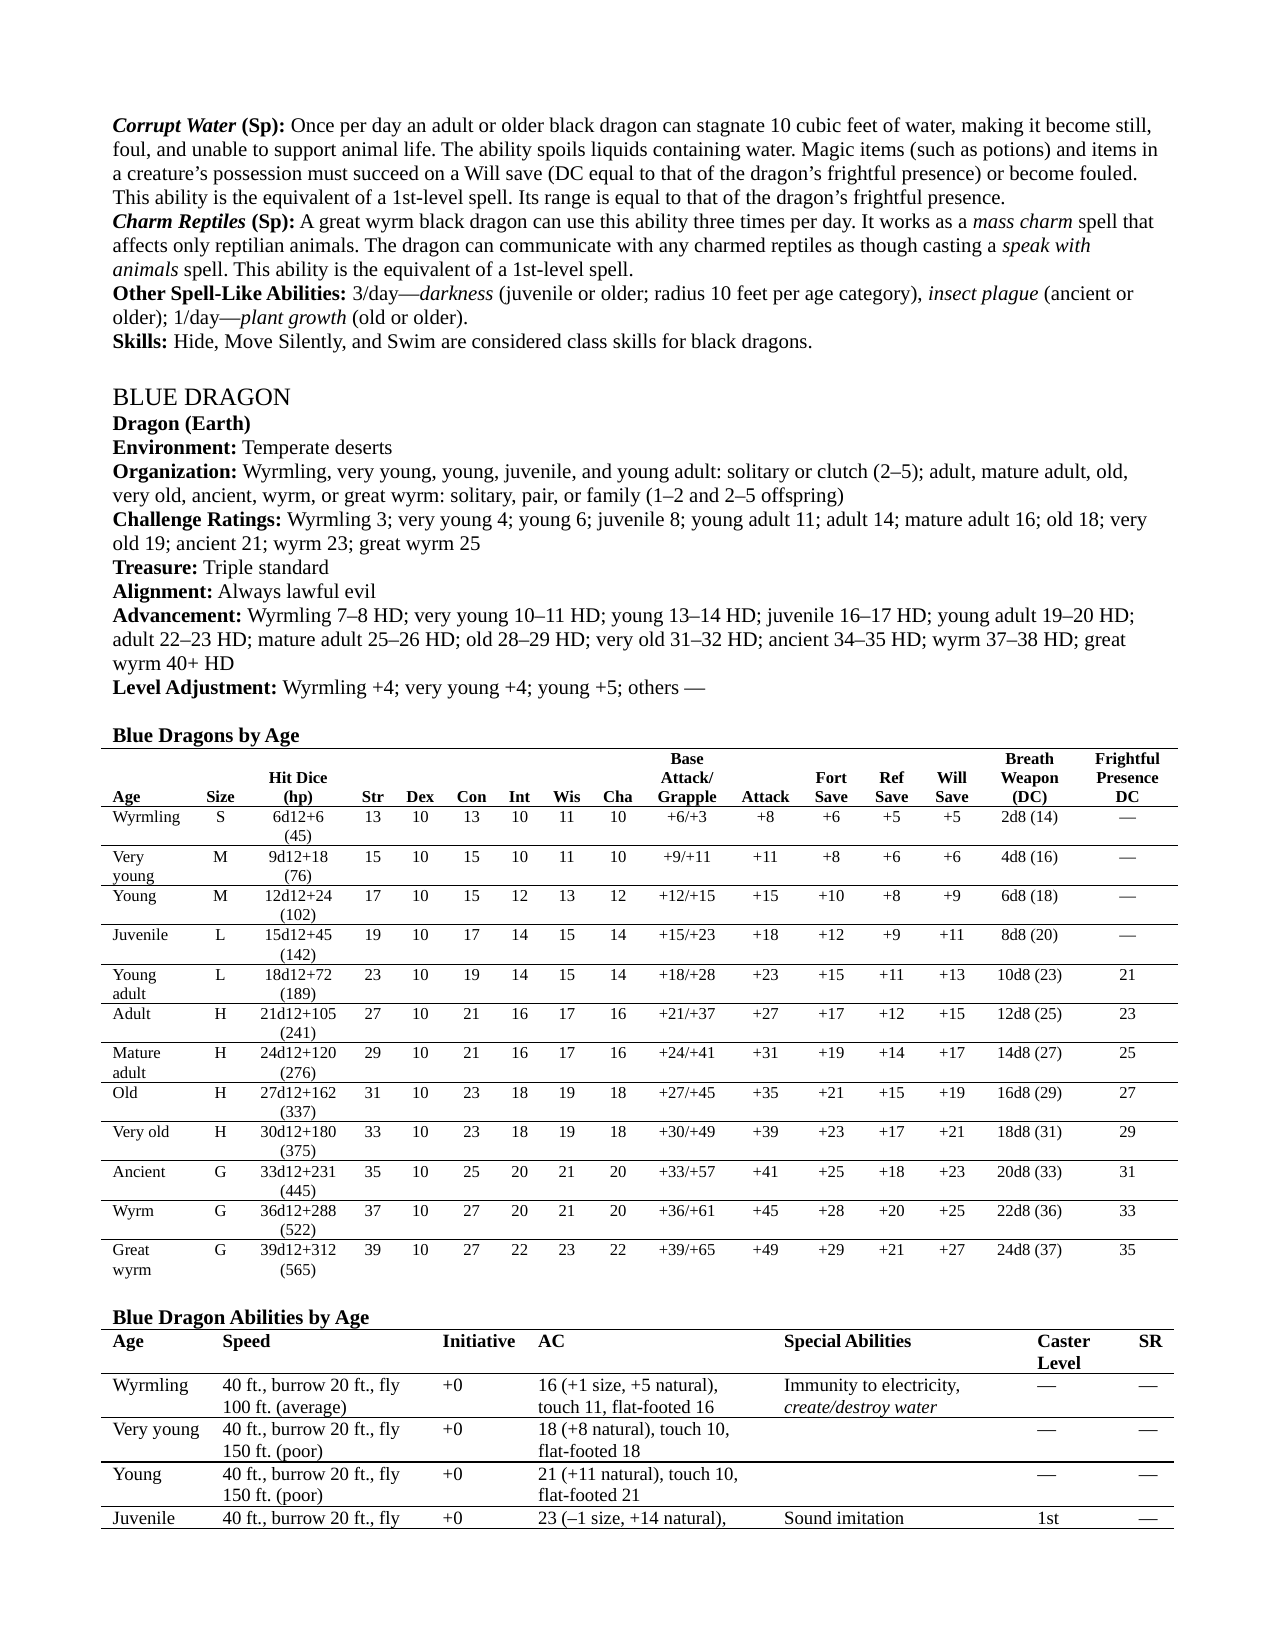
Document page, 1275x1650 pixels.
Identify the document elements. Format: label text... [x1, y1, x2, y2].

table_cell 19 [350, 925, 395, 963]
table_cell — [1077, 886, 1178, 924]
table_cell 29 [1077, 1122, 1178, 1160]
table_cell 27 [1077, 1083, 1178, 1121]
table_cell 15d12+45 (142) [246, 925, 350, 963]
table_cell 23 [350, 965, 395, 1003]
table_cell 6d12+6 (45) [246, 807, 350, 845]
table_cell — [1026, 1463, 1127, 1506]
table_cell +24/+41 [644, 1043, 730, 1082]
table_cell 27d12+162 (337) [246, 1083, 350, 1121]
table_cell Sound imitation [773, 1507, 1026, 1528]
table_cell 16 [498, 1043, 541, 1082]
table_cell Age [101, 749, 195, 806]
table_cell 10 [498, 846, 541, 885]
text Alignment: Always lawful evil [112, 579, 1162, 603]
table_cell +31 [730, 1043, 801, 1082]
table_cell +6 [801, 807, 862, 845]
table_cell 21 [541, 1161, 592, 1200]
table_cell 40 ft., burrow 20 ft., fly 150 ft. (poor) [211, 1463, 431, 1506]
table_header Blue Dragon Abilities by Age [101, 1305, 1174, 1329]
table_cell +27 [921, 1240, 982, 1278]
table_cell +17 [862, 1122, 921, 1160]
table_cell 20d8 (33) [982, 1161, 1077, 1200]
table_cell 13 [541, 886, 592, 924]
table_cell 21 (+11 natural), touch 10, flat-footed 21 [527, 1463, 773, 1506]
table_cell 10 [395, 1161, 445, 1200]
table_cell 19 [541, 1083, 592, 1121]
table_cell Con [445, 749, 497, 806]
table_cell +6 [862, 846, 921, 885]
table_cell 10 [395, 1043, 445, 1082]
table_cell +11 [862, 965, 921, 1003]
table_cell 15 [541, 925, 592, 963]
table_cell +10 [801, 886, 862, 924]
table_cell Young [101, 886, 195, 924]
table_cell +27 [730, 1004, 801, 1042]
table_cell H [195, 1083, 246, 1121]
table_cell 19 [445, 965, 497, 1003]
table_cell 33d12+231 (445) [246, 1161, 350, 1200]
table_cell 40 ft., burrow 20 ft., fly 150 ft. (poor) [211, 1418, 431, 1461]
table_cell Old [101, 1083, 195, 1121]
table_cell Dex [395, 749, 445, 806]
table_cell 25 [1077, 1043, 1178, 1082]
table_cell 10 [395, 925, 445, 963]
table_cell 12 [498, 886, 541, 924]
table_cell — [1127, 1463, 1174, 1506]
table_cell +19 [921, 1083, 982, 1121]
table_cell 13 [350, 807, 395, 845]
table_cell Great wyrm [101, 1240, 195, 1278]
text Dragon (Earth) [112, 411, 1162, 435]
table_cell +11 [730, 846, 801, 885]
table_cell 25 [445, 1161, 497, 1200]
table_cell 16 [498, 1004, 541, 1042]
table_cell Very young [101, 1418, 211, 1461]
table_cell S [195, 807, 246, 845]
table_cell Speed [211, 1330, 431, 1373]
table_cell 18 [592, 1083, 644, 1121]
table_cell Young adult [101, 965, 195, 1003]
text Challenge Ratings: Wyrmling 3; very young 4; young 6; juvenile 8; young adult 11; adult 14; mature adult 16; old 18; very old 19; ancient 21; wyrm 23; great wyrm 25 [112, 507, 1162, 555]
table_cell 15 [541, 965, 592, 1003]
table_cell G [195, 1201, 246, 1239]
table_cell +6 [921, 846, 982, 885]
table_cell +23 [730, 965, 801, 1003]
text Level Adjustment: Wyrmling +4; very young +4; young +5; others — [112, 675, 1162, 699]
table_cell 11 [541, 807, 592, 845]
table_cell 14 [592, 925, 644, 963]
table_cell 18d12+72 (189) [246, 965, 350, 1003]
table_cell 14 [498, 965, 541, 1003]
table_cell +0 [431, 1374, 527, 1417]
table_cell H [195, 1004, 246, 1042]
table_cell +41 [730, 1161, 801, 1200]
table_cell +35 [730, 1083, 801, 1121]
table_cell 20 [498, 1161, 541, 1200]
table_cell Frightful Presence DC [1077, 749, 1178, 806]
table_cell AC [527, 1330, 773, 1373]
table_cell 15 [445, 886, 497, 924]
table_cell +12 [862, 1004, 921, 1042]
table_cell +5 [862, 807, 921, 845]
table_cell 22 [498, 1240, 541, 1278]
table_cell 14d8 (27) [982, 1043, 1077, 1082]
text Advancement: Wyrmling 7–8 HD; very young 10–11 HD; young 13–14 HD; juvenile 16–17 HD; young adult 19–20 HD; adult 22–23 HD; mature adult 25–26 HD; old 28–29 HD; very old 31–32 HD; ancient 34–35 HD; wyrm 37–38 HD; great wyrm 40+ HD [112, 603, 1162, 675]
table_cell +18/+28 [644, 965, 730, 1003]
table_cell +12 [801, 925, 862, 963]
table_cell +0 [431, 1507, 527, 1528]
table_cell 10d8 (23) [982, 965, 1077, 1003]
table_cell Hit Dice (hp) [246, 749, 350, 806]
text Charm Reptiles (Sp): A great wyrm black dragon can use this ability three times per day. It works as a mass charm spell that affects only reptilian animals. The dragon can communicate with any charmed reptiles as though casting a speak with animals spell. This ability is the equivalent of a 1st-level spell. [112, 209, 1162, 281]
table_cell 21 [541, 1201, 592, 1239]
table_cell 8d8 (20) [982, 925, 1077, 963]
table_cell 22 [592, 1240, 644, 1278]
table_cell 16 (+1 size, +5 natural), touch 11, flat-footed 16 [527, 1374, 773, 1417]
table_cell +21 [862, 1240, 921, 1278]
table_cell +12/+15 [644, 886, 730, 924]
table_cell +15 [801, 965, 862, 1003]
table_cell 31 [350, 1083, 395, 1121]
table_cell 18 [498, 1122, 541, 1160]
table_cell — [1127, 1374, 1174, 1417]
table_cell 29 [350, 1043, 395, 1082]
table_cell 14 [498, 925, 541, 963]
table_cell 10 [395, 1240, 445, 1278]
table_cell 10 [395, 1083, 445, 1121]
table_cell 10 [395, 1122, 445, 1160]
table_cell 20 [592, 1201, 644, 1239]
table_cell SR [1127, 1330, 1174, 1373]
table_cell Fort Save [801, 749, 862, 806]
table_cell +30/+49 [644, 1122, 730, 1160]
table_cell G [195, 1240, 246, 1278]
table_cell Juvenile [101, 925, 195, 963]
table_cell Ref Save [862, 749, 921, 806]
table_cell 13 [445, 807, 497, 845]
table_cell 10 [395, 807, 445, 845]
table_cell +21 [801, 1083, 862, 1121]
table_cell 21 [445, 1043, 497, 1082]
table_cell +5 [921, 807, 982, 845]
table_cell 10 [395, 886, 445, 924]
table_cell 15 [350, 846, 395, 885]
table_cell +17 [921, 1043, 982, 1082]
table_cell Adult [101, 1004, 195, 1042]
table_cell +9/+11 [644, 846, 730, 885]
table_cell 18 (+8 natural), touch 10, flat-footed 18 [527, 1418, 773, 1461]
table_cell +11 [921, 925, 982, 963]
table_cell 23 [445, 1083, 497, 1121]
table_cell 23 [541, 1240, 592, 1278]
table_cell 21d12+105 (241) [246, 1004, 350, 1042]
table_cell M [195, 846, 246, 885]
table_cell [773, 1418, 1026, 1461]
table_cell +9 [921, 886, 982, 924]
table_cell 16 [592, 1004, 644, 1042]
text Treasure: Triple standard [112, 555, 1162, 579]
table_cell +9 [862, 925, 921, 963]
table_cell Initiative [431, 1330, 527, 1373]
table_cell 17 [350, 886, 395, 924]
table_cell H [195, 1122, 246, 1160]
table_cell +15 [862, 1083, 921, 1121]
table_cell Attack [730, 749, 801, 806]
table_cell 18d8 (31) [982, 1122, 1077, 1160]
table_cell Wyrmling [101, 1374, 211, 1417]
table_cell 36d12+288 (522) [246, 1201, 350, 1239]
table_cell Immunity to electricity, create/destroy water [773, 1374, 1026, 1417]
table_cell 33 [350, 1122, 395, 1160]
text Skills: Hide, Move Silently, and Swim are considered class skills for black dragons. [112, 329, 1162, 353]
table_cell 10 [592, 807, 644, 845]
table_cell 21 [445, 1004, 497, 1042]
table_cell +17 [801, 1004, 862, 1042]
table_cell 10 [592, 846, 644, 885]
table_cell 24d8 (37) [982, 1240, 1077, 1278]
table_cell L [195, 925, 246, 963]
table_cell 31 [1077, 1161, 1178, 1200]
table_cell +23 [801, 1122, 862, 1160]
table_cell 40 ft., burrow 20 ft., fly 100 ft. (average) [211, 1374, 431, 1417]
table_cell 17 [541, 1043, 592, 1082]
table_cell 12d8 (25) [982, 1004, 1077, 1042]
table_cell Will Save [921, 749, 982, 806]
text Environment: Temperate deserts [112, 435, 1162, 459]
table_cell +27/+45 [644, 1083, 730, 1121]
table_cell Very old [101, 1122, 195, 1160]
table_cell 23 (–1 size, +14 natural), [527, 1507, 773, 1528]
table_cell Wis [541, 749, 592, 806]
table_cell 35 [1077, 1240, 1178, 1278]
table_cell +20 [862, 1201, 921, 1239]
table_cell 35 [350, 1161, 395, 1200]
table_cell +15/+23 [644, 925, 730, 963]
table_cell +25 [921, 1201, 982, 1239]
table_cell 24d12+120 (276) [246, 1043, 350, 1082]
table_cell 18 [498, 1083, 541, 1121]
table_cell 2d8 (14) [982, 807, 1077, 845]
table_cell Caster Level [1026, 1330, 1127, 1373]
table_cell 23 [445, 1122, 497, 1160]
table_cell [773, 1463, 1026, 1506]
table_cell +21/+37 [644, 1004, 730, 1042]
table_cell 22d8 (36) [982, 1201, 1077, 1239]
table_cell +29 [801, 1240, 862, 1278]
table_cell Special Abilities [773, 1330, 1026, 1373]
table_cell +6/+3 [644, 807, 730, 845]
table_cell +23 [921, 1161, 982, 1200]
table_cell 27 [445, 1201, 497, 1239]
table_cell +15 [730, 886, 801, 924]
table_cell Cha [592, 749, 644, 806]
table_cell 30d12+180 (375) [246, 1122, 350, 1160]
table_cell +15 [921, 1004, 982, 1042]
table_cell +36/+61 [644, 1201, 730, 1239]
table_cell Base Attack/ Grapple [644, 749, 730, 806]
table_cell 6d8 (18) [982, 886, 1077, 924]
text BLUE DRAGON [112, 382, 1162, 411]
table_cell Int [498, 749, 541, 806]
table_cell Age [101, 1330, 211, 1373]
table_cell Young [101, 1463, 211, 1506]
table_cell L [195, 965, 246, 1003]
table_cell Mature adult [101, 1043, 195, 1082]
table_cell +33/+57 [644, 1161, 730, 1200]
text Corrupt Water (Sp): Once per day an adult or older black dragon can stagnate 10 cubic feet of water, making it become still, foul, and unable to support animal life. The ability spoils liquids containing water. Magic items (such as potions) and items in a creature’s possession must succeed on a Will save (DC equal to that of the dragon’s frightful presence) or become fouled. This ability is the equivalent of a 1st-level spell. Its range is equal to that of the dragon’s frightful presence. [112, 112, 1162, 209]
table_cell 17 [541, 1004, 592, 1042]
table_cell +45 [730, 1201, 801, 1239]
table_cell 16d8 (29) [982, 1083, 1077, 1121]
table_cell +13 [921, 965, 982, 1003]
table_cell +49 [730, 1240, 801, 1278]
table_cell — [1026, 1374, 1127, 1417]
table_cell 10 [498, 807, 541, 845]
table_cell 9d12+18 (76) [246, 846, 350, 885]
table_cell 23 [1077, 1004, 1178, 1042]
table_cell 18 [592, 1122, 644, 1160]
table_cell +8 [862, 886, 921, 924]
table_cell 4d8 (16) [982, 846, 1077, 885]
table_cell 39d12+312 (565) [246, 1240, 350, 1278]
table_cell 14 [592, 965, 644, 1003]
table_cell Wyrmling [101, 807, 195, 845]
table_cell 12 [592, 886, 644, 924]
table_cell +0 [431, 1418, 527, 1461]
table_cell +0 [431, 1463, 527, 1506]
table_cell +25 [801, 1161, 862, 1200]
table_cell +14 [862, 1043, 921, 1082]
table_cell 19 [541, 1122, 592, 1160]
table_cell +39 [730, 1122, 801, 1160]
table_cell 10 [395, 846, 445, 885]
table_cell Ancient [101, 1161, 195, 1200]
table_cell 10 [395, 1004, 445, 1042]
table_cell G [195, 1161, 246, 1200]
text Organization: Wyrmling, very young, young, juvenile, and young adult: solitary or clutch (2–5); adult, mature adult, old, very old, ancient, wyrm, or great wyrm: solitary, pair, or family (1–2 and 2–5 offspring) [112, 459, 1162, 507]
table_cell +21 [921, 1122, 982, 1160]
table_cell +19 [801, 1043, 862, 1082]
table_cell M [195, 886, 246, 924]
table_cell — [1127, 1507, 1174, 1528]
table_cell Very young [101, 846, 195, 885]
table_cell 12d12+24 (102) [246, 886, 350, 924]
table_cell 1st [1026, 1507, 1127, 1528]
table_cell 11 [541, 846, 592, 885]
table_cell Str [350, 749, 395, 806]
table_cell — [1077, 846, 1178, 885]
text Other Spell-Like Abilities: 3/day—darkness (juvenile or older; radius 10 feet per age category), insect plague (ancient or older); 1/day—plant growth (old or older). [112, 281, 1162, 329]
table_cell 10 [395, 965, 445, 1003]
table_cell — [1127, 1418, 1174, 1461]
table_cell +39/+65 [644, 1240, 730, 1278]
table_cell 27 [350, 1004, 395, 1042]
table_cell Size [195, 749, 246, 806]
table_cell 39 [350, 1240, 395, 1278]
table_cell +28 [801, 1201, 862, 1239]
table_cell Juvenile [101, 1507, 211, 1528]
table_cell — [1077, 807, 1178, 845]
table_header Blue Dragons by Age [101, 724, 1178, 747]
table_cell 37 [350, 1201, 395, 1239]
table_cell 20 [498, 1201, 541, 1239]
table_cell 10 [395, 1201, 445, 1239]
table_cell Wyrm [101, 1201, 195, 1239]
table_cell +8 [730, 807, 801, 845]
table_cell 21 [1077, 965, 1178, 1003]
table_cell — [1026, 1418, 1127, 1461]
table_cell 33 [1077, 1201, 1178, 1239]
table_cell 16 [592, 1043, 644, 1082]
table_cell 40 ft., burrow 20 ft., fly [211, 1507, 431, 1528]
table_cell +18 [862, 1161, 921, 1200]
table_cell 17 [445, 925, 497, 963]
table_cell 15 [445, 846, 497, 885]
table_cell H [195, 1043, 246, 1082]
table_cell +18 [730, 925, 801, 963]
table_cell Breath Weapon (DC) [982, 749, 1077, 806]
table_cell 27 [445, 1240, 497, 1278]
table_cell +8 [801, 846, 862, 885]
table_cell — [1077, 925, 1178, 963]
table_cell 20 [592, 1161, 644, 1200]
